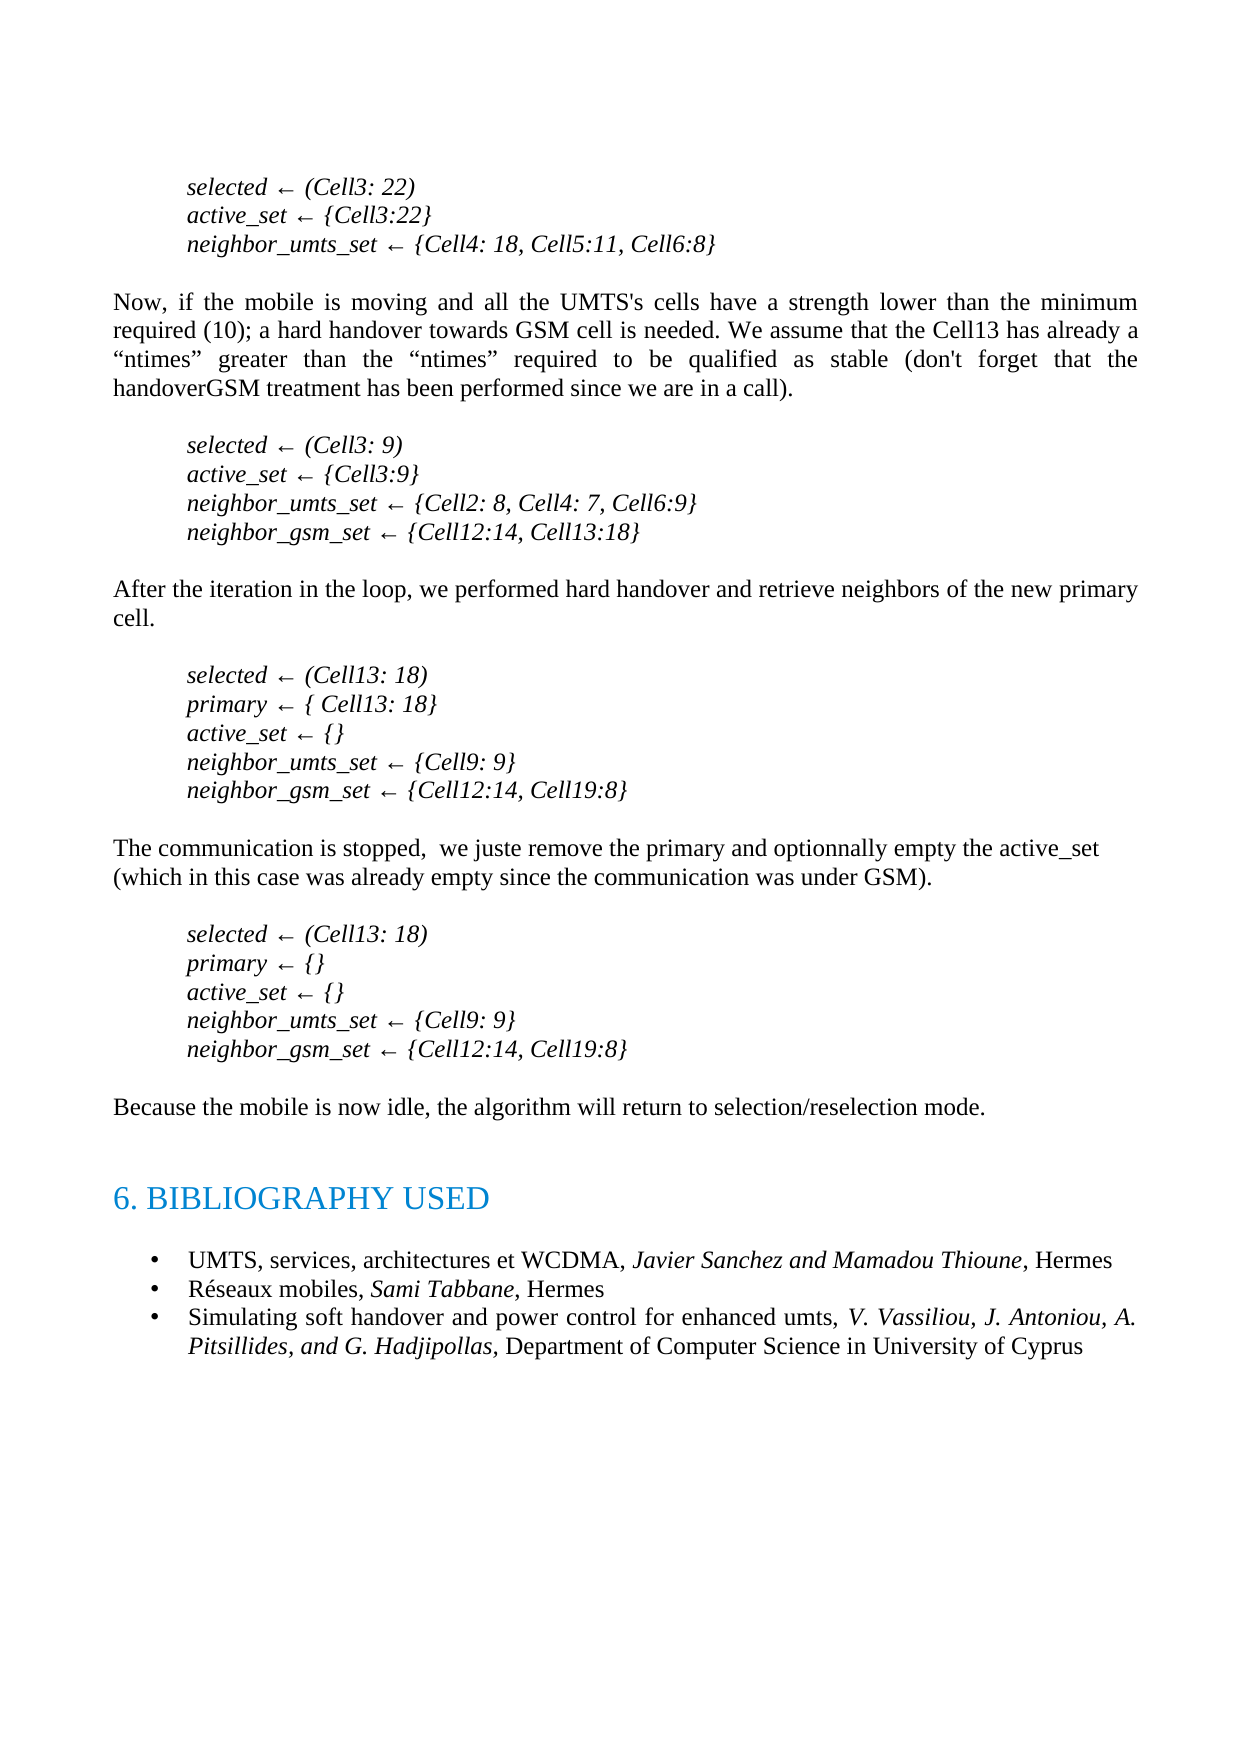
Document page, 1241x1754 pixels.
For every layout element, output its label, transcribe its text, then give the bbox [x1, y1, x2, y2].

text neighbor_gsm_set ← {Cell12:14, Cell19:8} [113, 775, 1139, 804]
text 6. BIBLIOGRAPHY USED [113, 1178, 1139, 1216]
text primary ← { Cell13: 18} [113, 689, 1139, 718]
list Simulating soft handover and power control for enhanced umts, V. Vassiliou, J. Antoniou, A. Pitsillides, and G. Hadjipollas, Department of Computer Science in University of Cyprus [150, 1302, 1139, 1360]
text active_set ← {} [113, 718, 1139, 747]
list Réseaux mobiles, Sami Tabbane, Hermes [150, 1274, 1139, 1302]
text neighbor_gsm_set ← {Cell12:14, Cell13:18} [113, 517, 1139, 545]
text selected ← (Cell3: 9) [113, 430, 1139, 459]
text neighbor_gsm_set ← {Cell12:14, Cell19:8} [113, 1034, 1139, 1063]
text active_set ← {Cell3:22} [113, 200, 1139, 229]
text neighbor_umts_set ← {Cell4: 18, Cell5:11, Cell6:8} [113, 229, 1139, 258]
text The communication is stopped, we juste remove the primary and optionnally empty the active_set (which in this case was already empty since the communication was under GSM). [113, 833, 1139, 890]
text primary ← {} [113, 948, 1139, 977]
text selected ← (Cell13: 18) [113, 660, 1139, 689]
text neighbor_umts_set ← {Cell9: 9} [113, 1005, 1139, 1034]
text selected ← (Cell3: 22) [113, 172, 1139, 200]
text selected ← (Cell13: 18) [113, 919, 1139, 948]
text active_set ← {Cell3:9} [113, 459, 1139, 488]
text After the iteration in the loop, we performed hard handover and retrieve neighbors of the new primary cell. [113, 574, 1139, 632]
text Because the mobile is now idle, the algorithm will return to selection/reselection mode. [113, 1092, 1139, 1120]
list UMTS, services, architectures et WCDMA, Javier Sanchez and Mamadou Thioune, Hermes [150, 1245, 1139, 1274]
text Now, if the mobile is moving and all the UMTS's cells have a strength lower than the minimum required (10); a hard handover towards GSM cell is needed. We assume that the Cell13 has already a “ntimes” greater than the “ntimes” required to be qualified as stable (don't forget that the handoverGSM treatment has been performed since we are in a call). [113, 287, 1139, 402]
text neighbor_umts_set ← {Cell2: 8, Cell4: 7, Cell6:9} [113, 488, 1139, 517]
text neighbor_umts_set ← {Cell9: 9} [113, 747, 1139, 775]
text active_set ← {} [113, 977, 1139, 1005]
